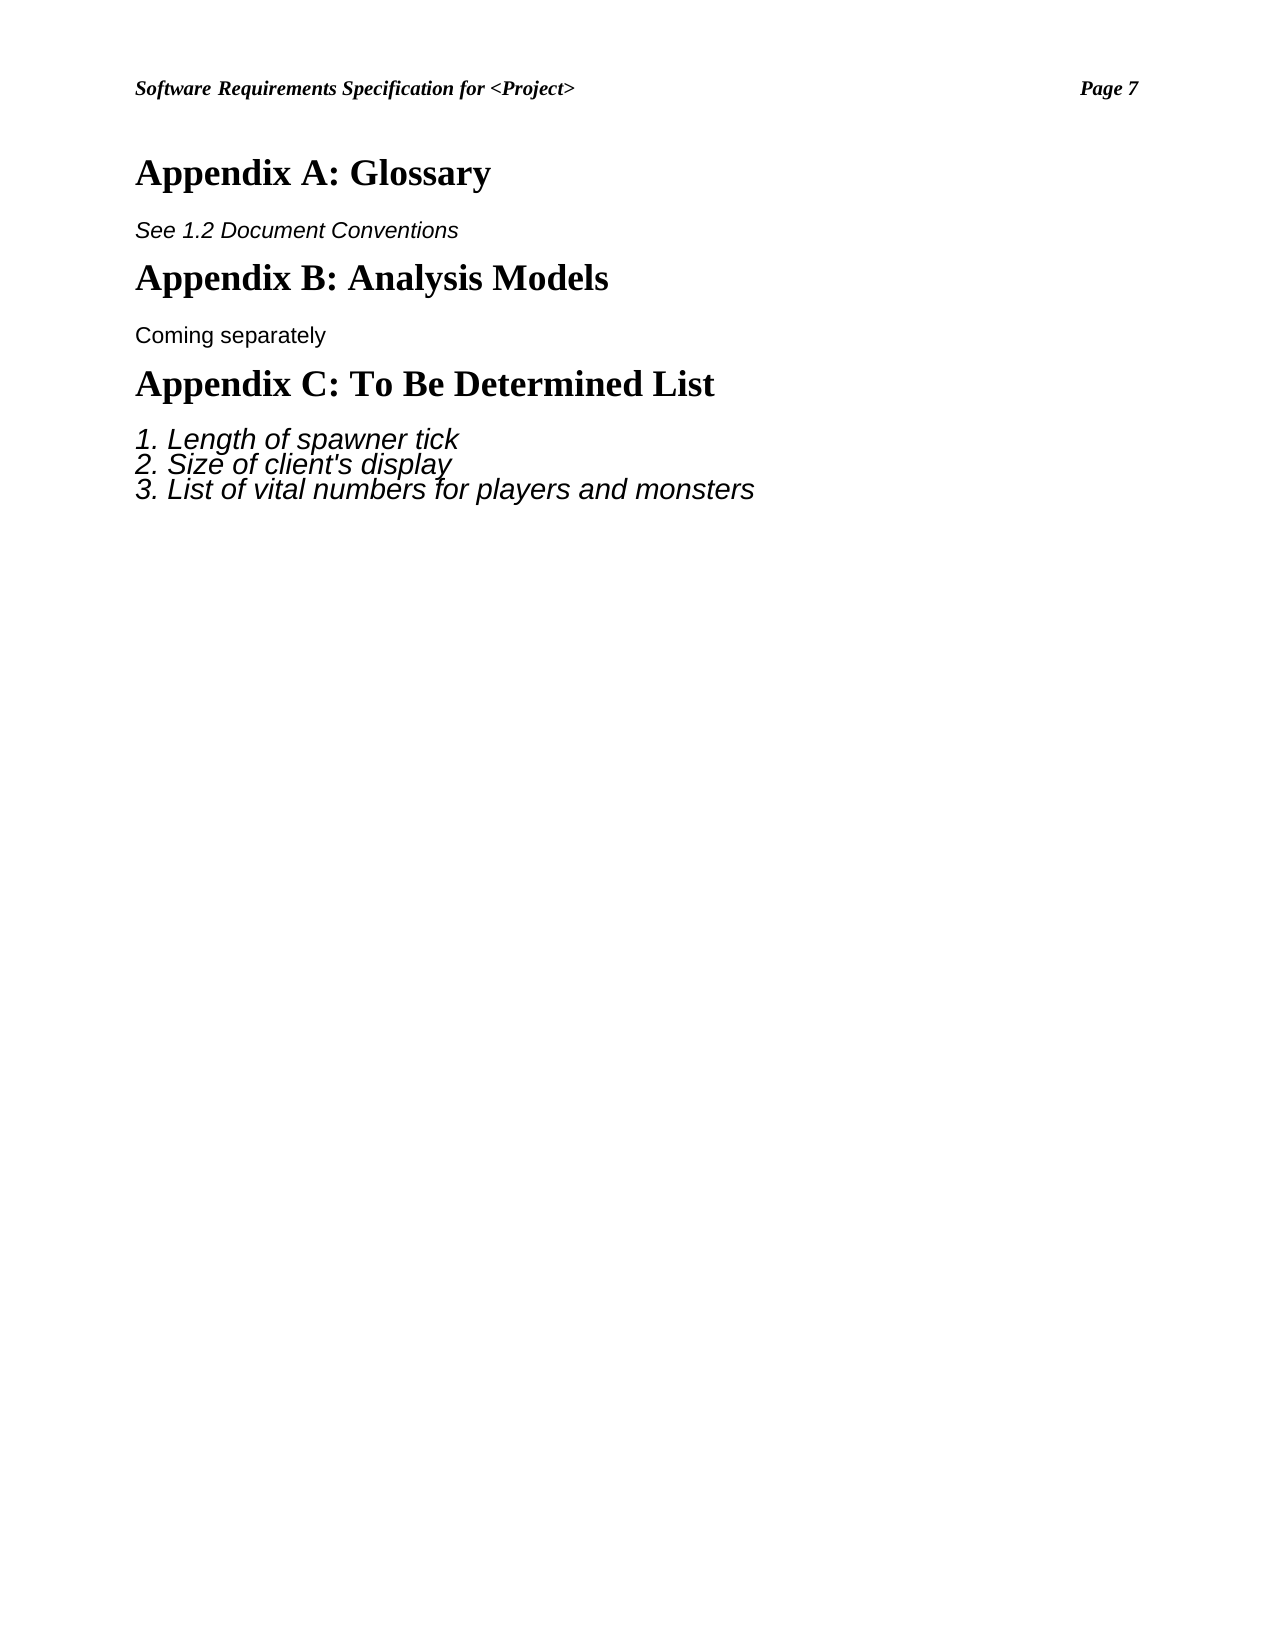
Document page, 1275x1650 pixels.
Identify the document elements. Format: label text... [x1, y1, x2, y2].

text Appendix C: To Be Determined List [135, 361, 1140, 404]
text Coming separately [135, 324, 1140, 349]
text Appendix B: Analysis Models [135, 256, 1140, 299]
text 3. List of vital numbers for players and monsters [135, 479, 1140, 504]
text 1. Length of spawner tick [135, 429, 1140, 454]
text 2. Size of client's display [135, 454, 1140, 479]
text See 1.2 Document Conventions [135, 218, 1140, 243]
text Appendix A: Glossary [135, 150, 1140, 193]
